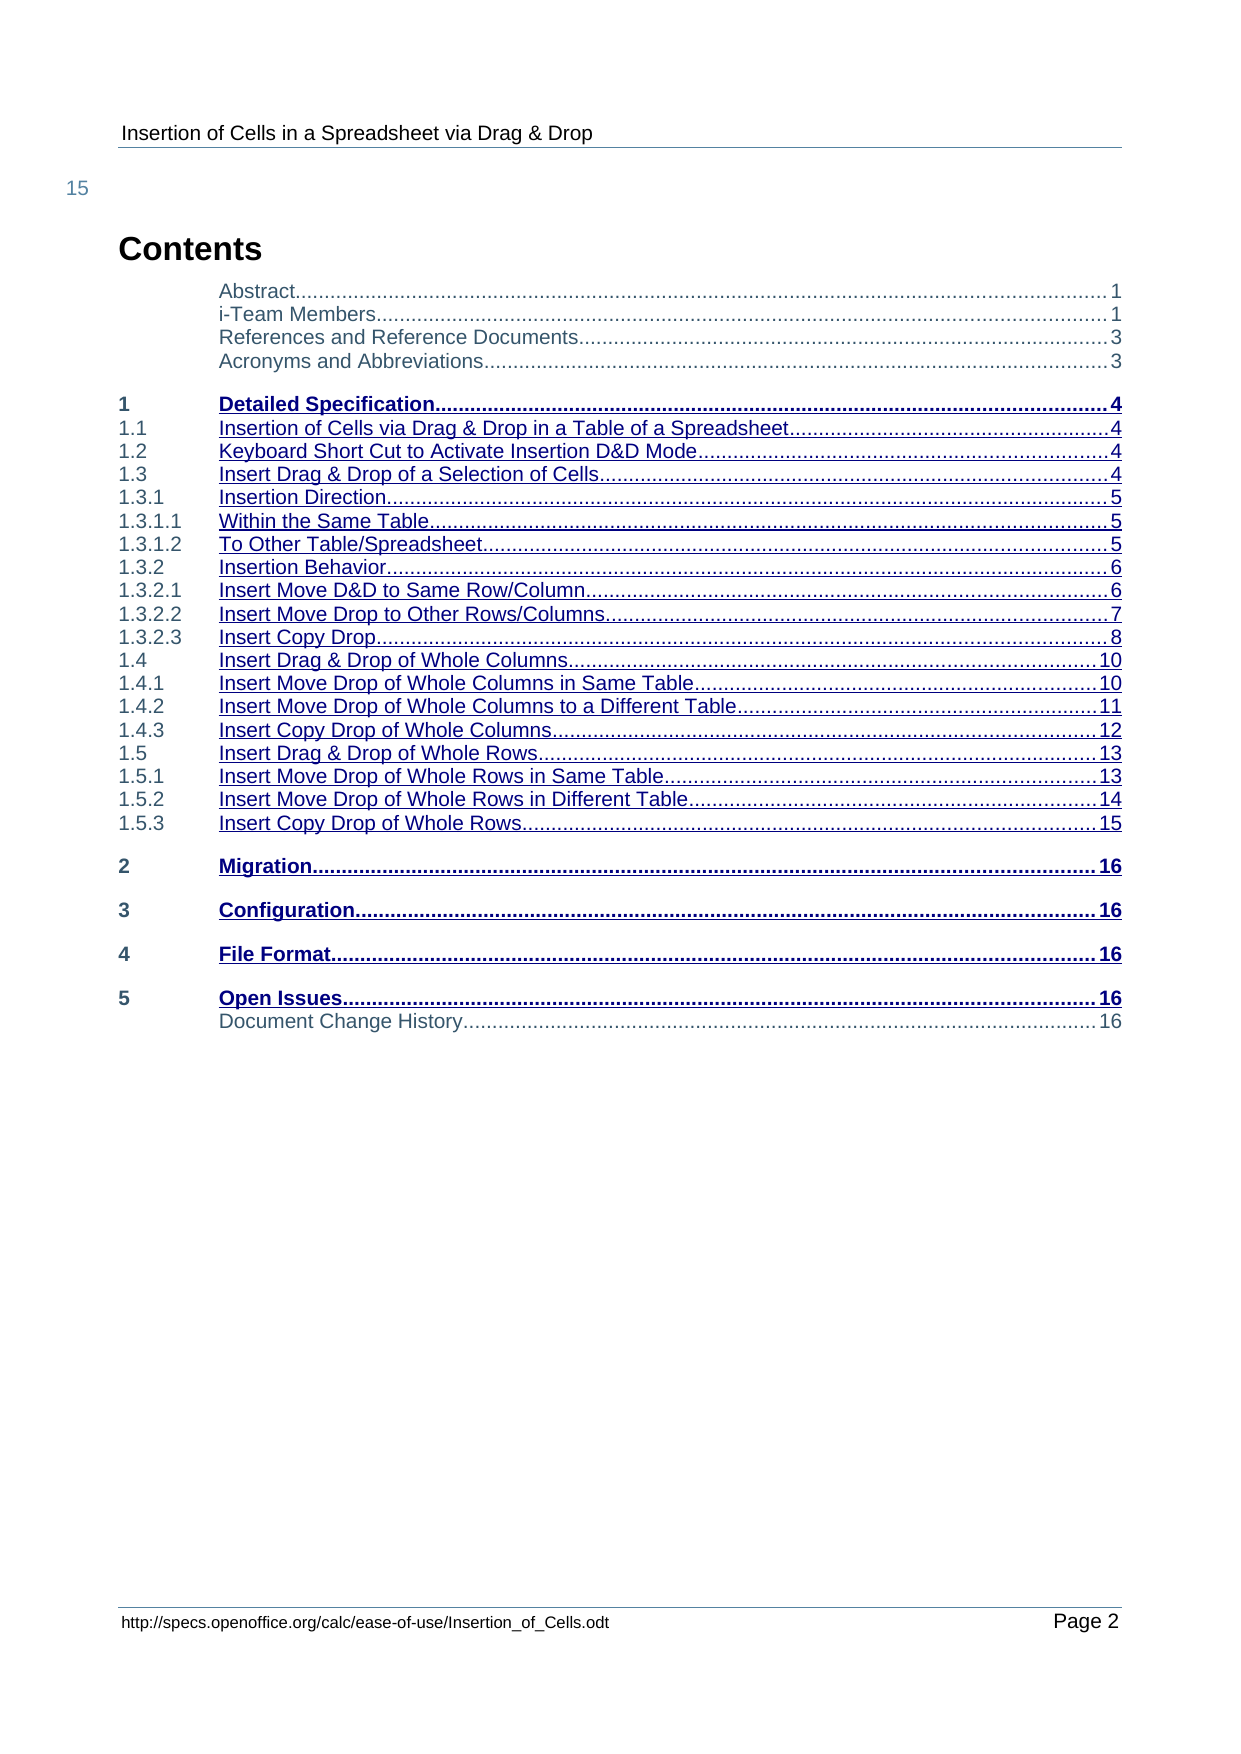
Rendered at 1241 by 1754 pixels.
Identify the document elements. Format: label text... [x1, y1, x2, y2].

text 2 Migration 16 [118, 855, 1122, 878]
text Abstract 1 [118, 279, 1122, 303]
text 1.4.2 Insert Move Drop of Whole Columns to a Different Table 11 [118, 695, 1122, 718]
text 1.4.1 Insert Move Drop of Whole Columns in Same Table 10 [118, 672, 1122, 695]
text 1.3.1 Insertion Direction 5 [118, 486, 1122, 509]
text 4 File Format 16 [118, 943, 1122, 966]
text 1.3.2.3 Insert Copy Drop 8 [118, 625, 1122, 648]
text 1.3.1.2 To Other Table/Spreadsheet 5 [118, 532, 1122, 556]
text 1.1 Insertion of Cells via Drag & Drop in a Table of a Spreadsheet 4 [118, 416, 1122, 439]
text 1.4 Insert Drag & Drop of Whole Columns 10 [118, 648, 1122, 672]
text 3 Configuration 16 [118, 899, 1122, 922]
text 1.3.2 Insertion Behavior 6 [118, 556, 1122, 579]
text 1 Detailed Specification 4 [118, 393, 1122, 416]
text 1.2 Keyboard Short Cut to Activate Insertion D&D Mode 4 [118, 439, 1122, 463]
subtitle Contents [118, 230, 1122, 267]
text 1.4.3 Insert Copy Drop of Whole Columns 12 [118, 718, 1122, 741]
text 1.5.1 Insert Move Drop of Whole Rows in Same Table 13 [118, 765, 1122, 788]
text 1.3.1.1 Within the Same Table 5 [118, 509, 1122, 532]
text 1.5 Insert Drag & Drop of Whole Rows 13 [118, 741, 1122, 765]
text 1.3 Insert Drag & Drop of a Selection of Cells 4 [118, 463, 1122, 486]
text 1.3.2.1 Insert Move D&D to Same Row/Column 6 [118, 579, 1122, 602]
text Acronyms and Abbreviations 3 [118, 349, 1122, 372]
text i-Team Members 1 [118, 303, 1122, 326]
text 1.3.2.2 Insert Move Drop to Other Rows/Columns 7 [118, 602, 1122, 625]
text 5 Open Issues 16 [118, 987, 1122, 1010]
text 1.5.3 Insert Copy Drop of Whole Rows 15 [118, 811, 1122, 834]
text Document Change History 16 [118, 1010, 1122, 1033]
text 1.5.2 Insert Move Drop of Whole Rows in Different Table 14 [118, 788, 1122, 811]
text References and Reference Documents 3 [118, 326, 1122, 349]
